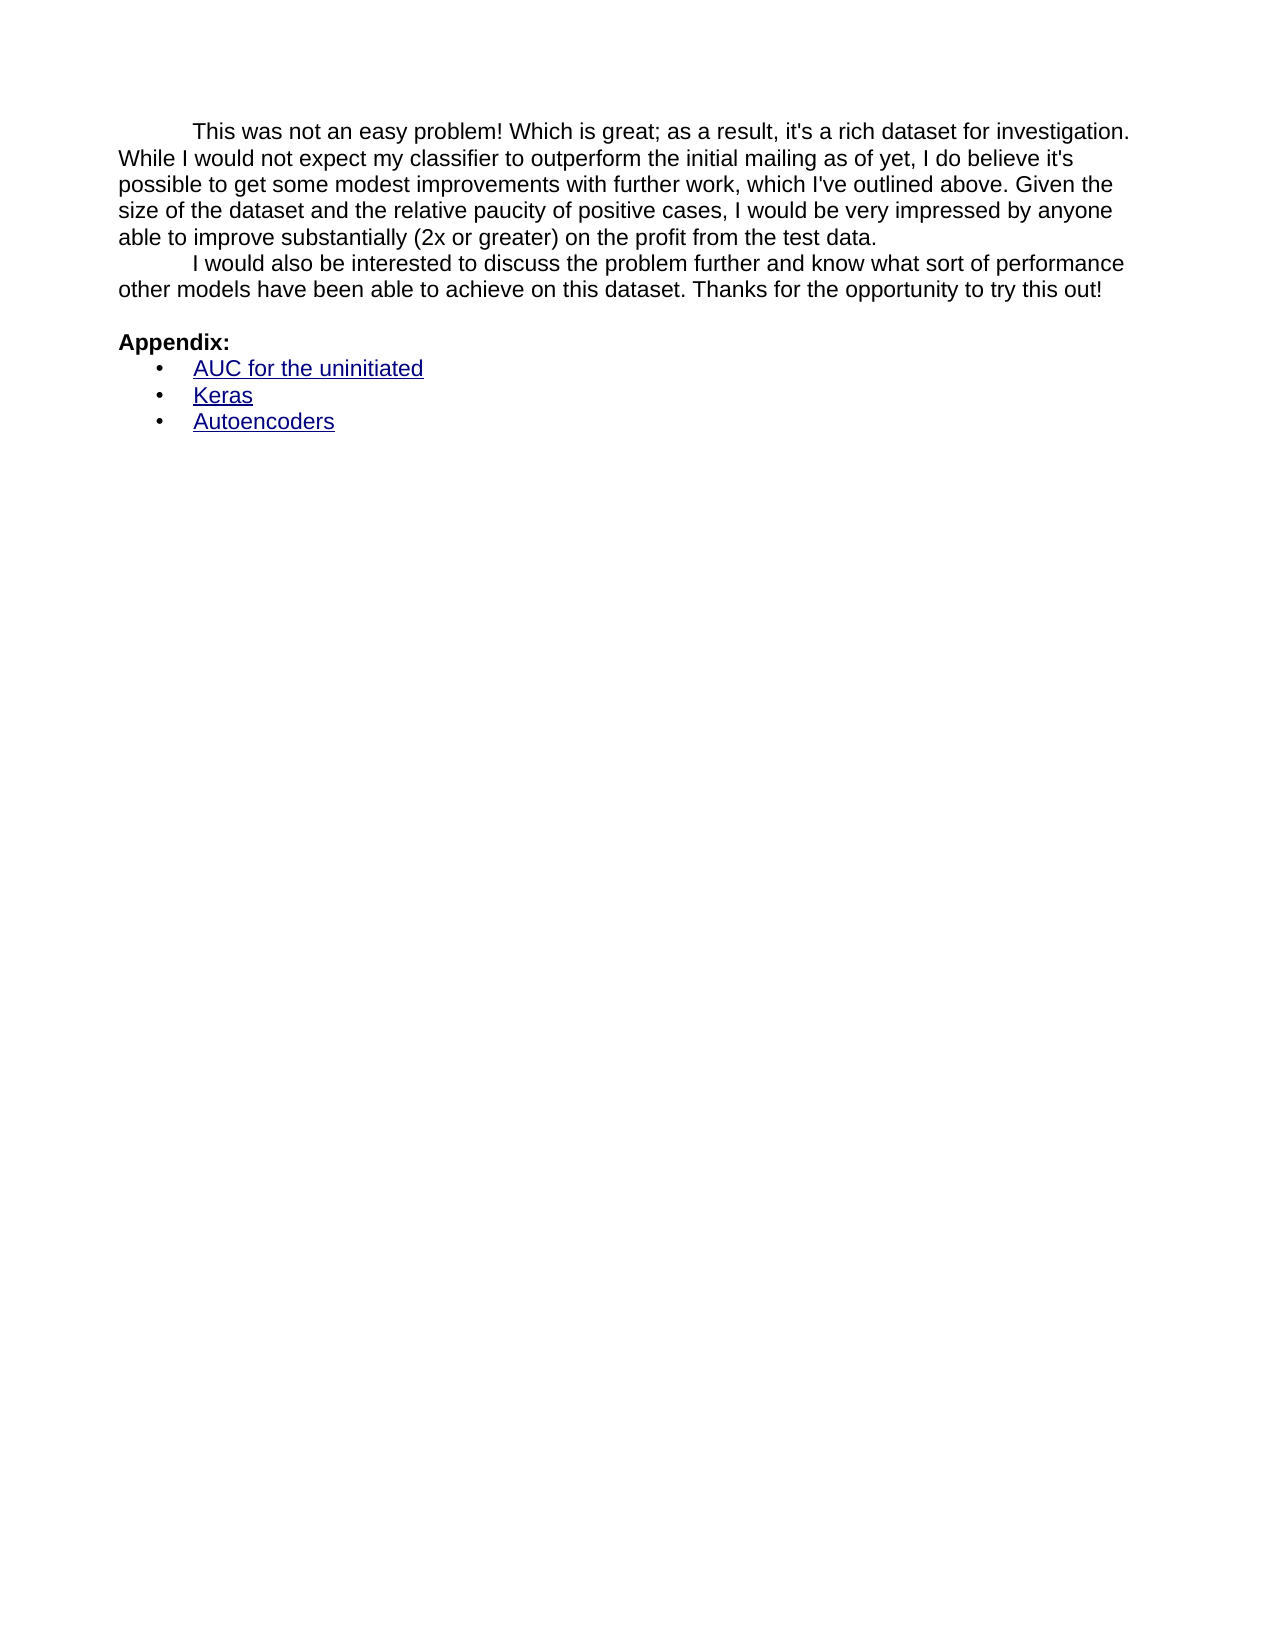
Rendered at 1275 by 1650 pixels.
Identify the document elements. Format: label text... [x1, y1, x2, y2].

text I would also be interested to discuss the problem further and know what sort of performance other models have been able to achieve on this dataset. Thanks for the opportunity to try this out! [118, 250, 1157, 303]
text Appendix: [118, 329, 1157, 355]
text This was not an easy problem! Which is great; as a result, it's a rich dataset for investigation. While I would not expect my classifier to outperform the initial mailing as of yet, I do believe it's possible to get some modest improvements with further work, which I've outlined above. Given the size of the dataset and the relative paucity of positive cases, I would be very impressed by anyone able to improve substantially (2x or greater) on the profit from the test data. [118, 118, 1157, 250]
list Autoencoders [156, 408, 1157, 434]
list AUC for the uninitiated [156, 355, 1157, 382]
list Keras [156, 382, 1157, 408]
